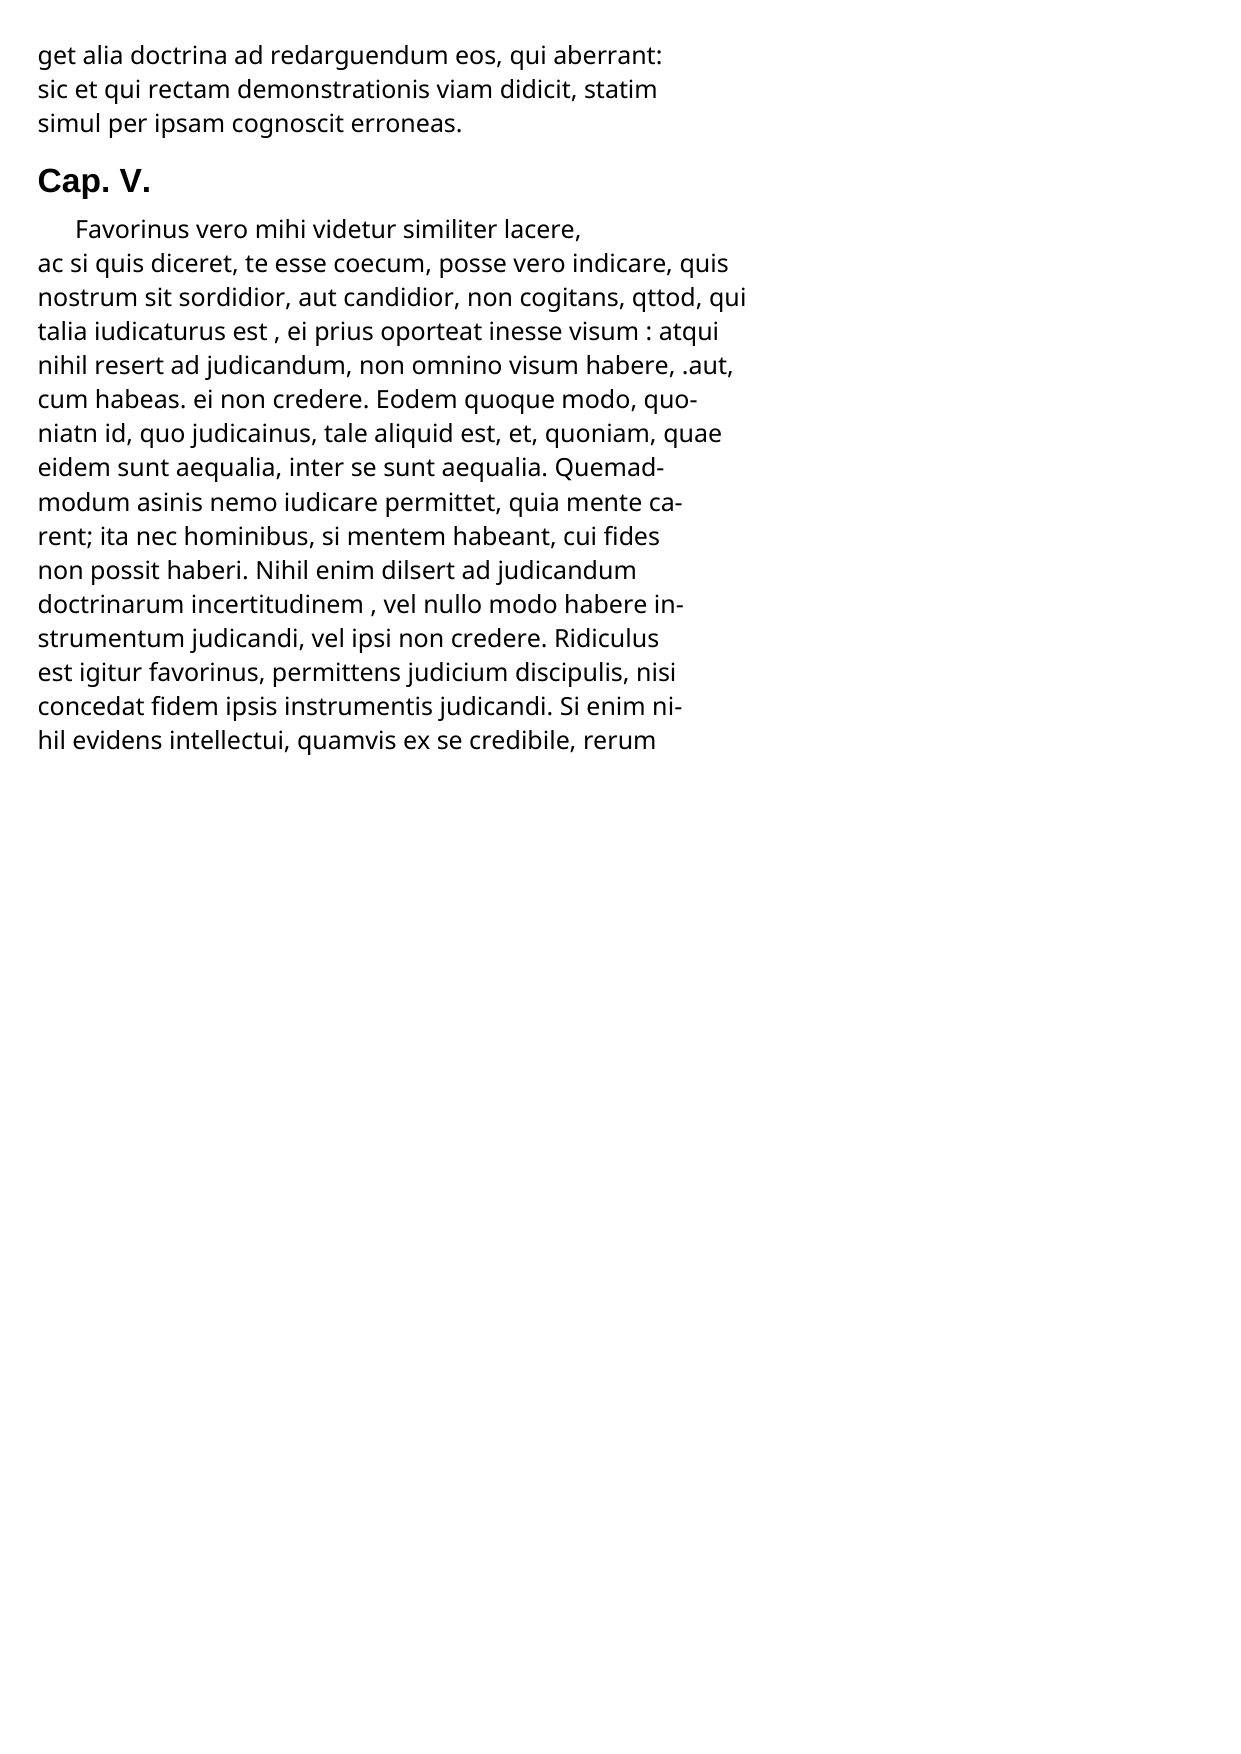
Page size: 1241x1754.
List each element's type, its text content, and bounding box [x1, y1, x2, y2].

text get alia doctrina ad redarguendum eos, qui aberrant: sic et qui rectam demonstrationis viam didicit, statim simul per ipsam cognoscit erroneas. [37, 37, 1203, 140]
text Favorinus vero mihi videtur similiter lacere, ac si quis diceret, te esse coecum, posse vero indicare, quis nostrum sit sordidior, aut candidior, non cogitans, qttod, qui talia iudicaturus est , ei prius oporteat inesse visum : atqui nihil resert ad judicandum, non omnino visum habere, .aut, cum habeas. ei non credere. Eodem quoque modo, quo- niatn id, quo judicainus, tale aliquid est, et, quoniam, quae eidem sunt aequalia, inter se sunt aequalia. Quemad- modum asinis nemo iudicare permittet, quia mente ca- rent; ita nec hominibus, si mentem habeant, cui fides non possit haberi. Nihil enim dilsert ad judicandum doctrinarum incertitudinem , vel nullo modo habere in- strumentum judicandi, vel ipsi non credere. Ridiculus est igitur favorinus, permittens judicium discipulis, nisi concedat fidem ipsis instrumentis judicandi. Si enim ni- hil evidens intellectui, quamvis ex se credibile, rerum [37, 212, 1203, 757]
subtitle Cap. V. [37, 161, 1203, 199]
